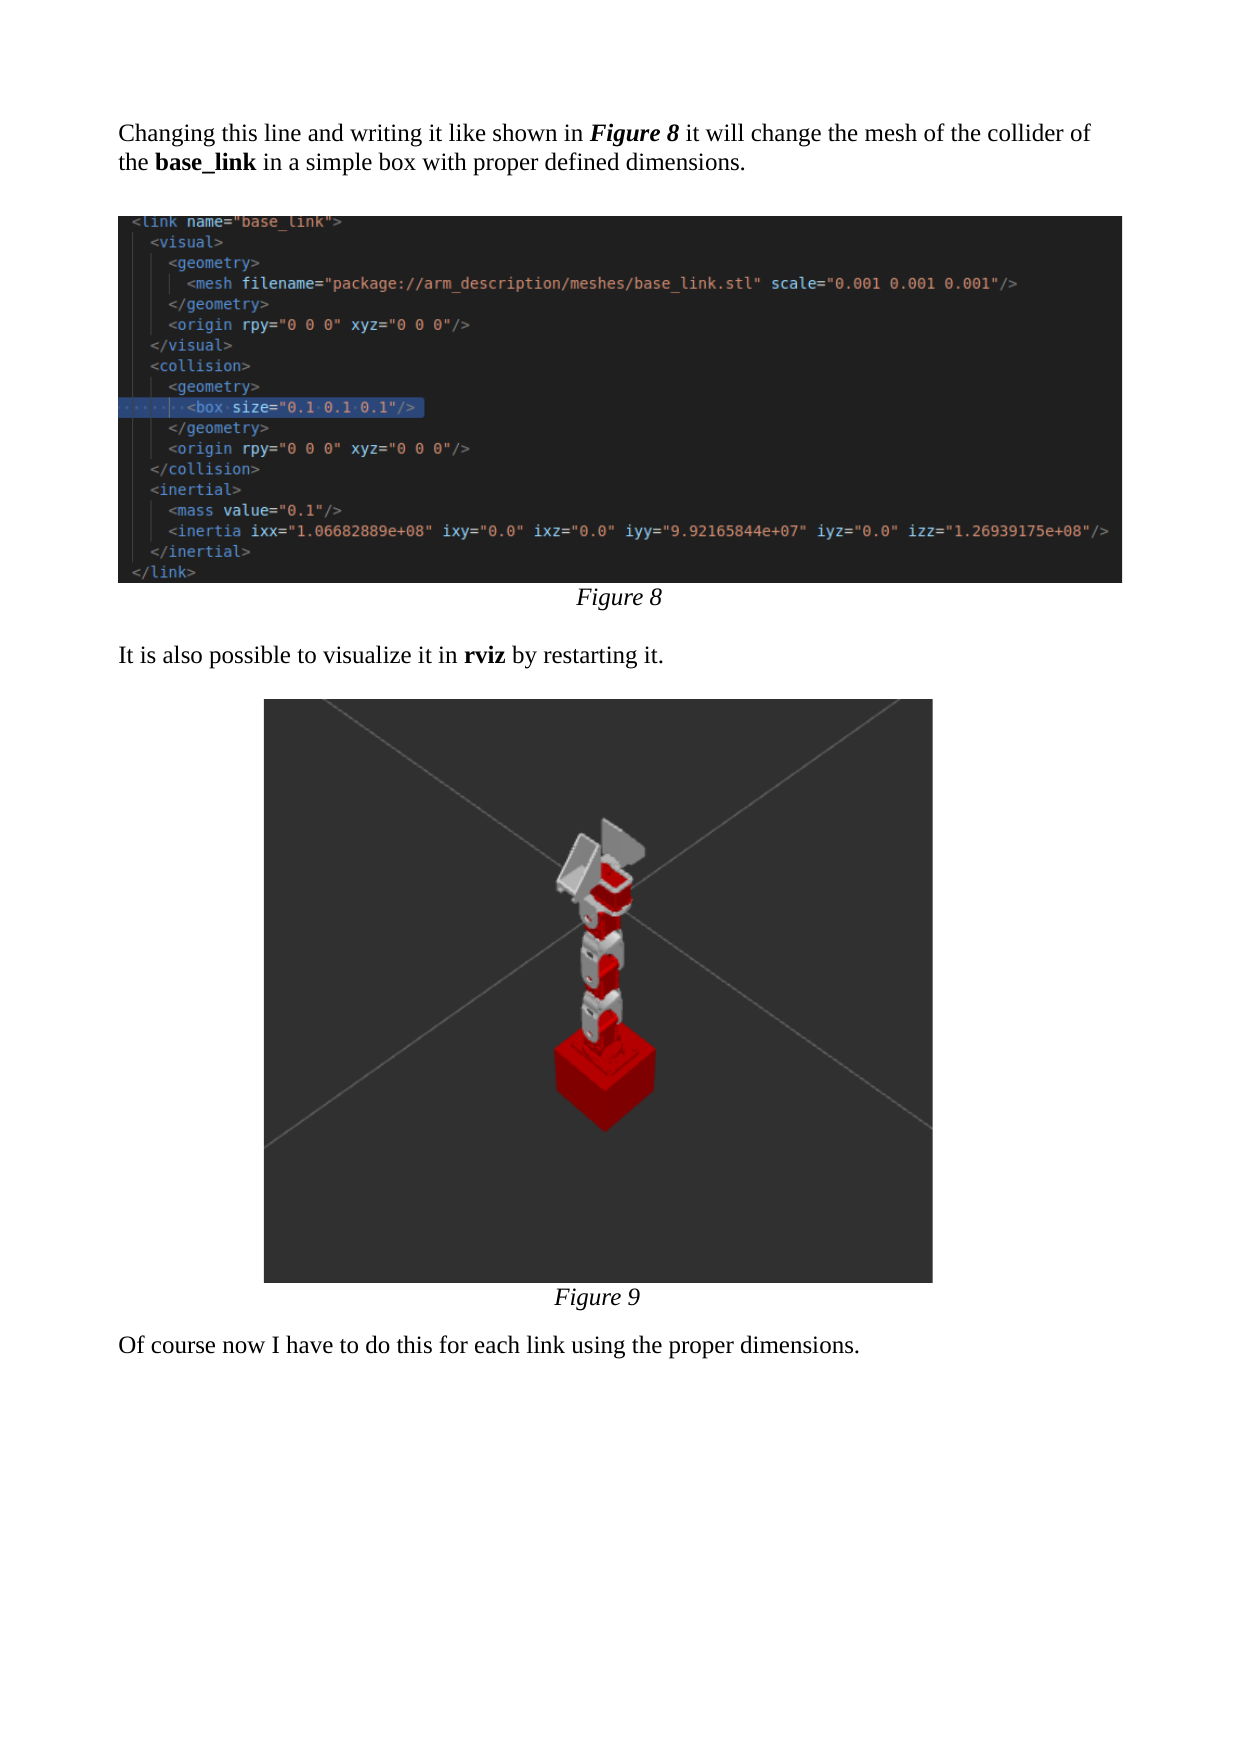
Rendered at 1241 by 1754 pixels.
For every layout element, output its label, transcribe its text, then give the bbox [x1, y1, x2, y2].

text Of course now I have to do this for each link using the proper dimensions. [118, 1330, 1122, 1359]
picture [118, 216, 1123, 583]
text Changing this line and writing it like shown in Figure 8 it will change the mesh of the collider of the base_link in a simple box with proper defined dimensions. [118, 118, 1122, 176]
picture [263, 699, 933, 1283]
text Figure 8 [118, 583, 1122, 611]
text It is also possible to visualize it in rviz by restarting it. [118, 640, 1122, 669]
text Figure 9 [264, 1283, 933, 1311]
